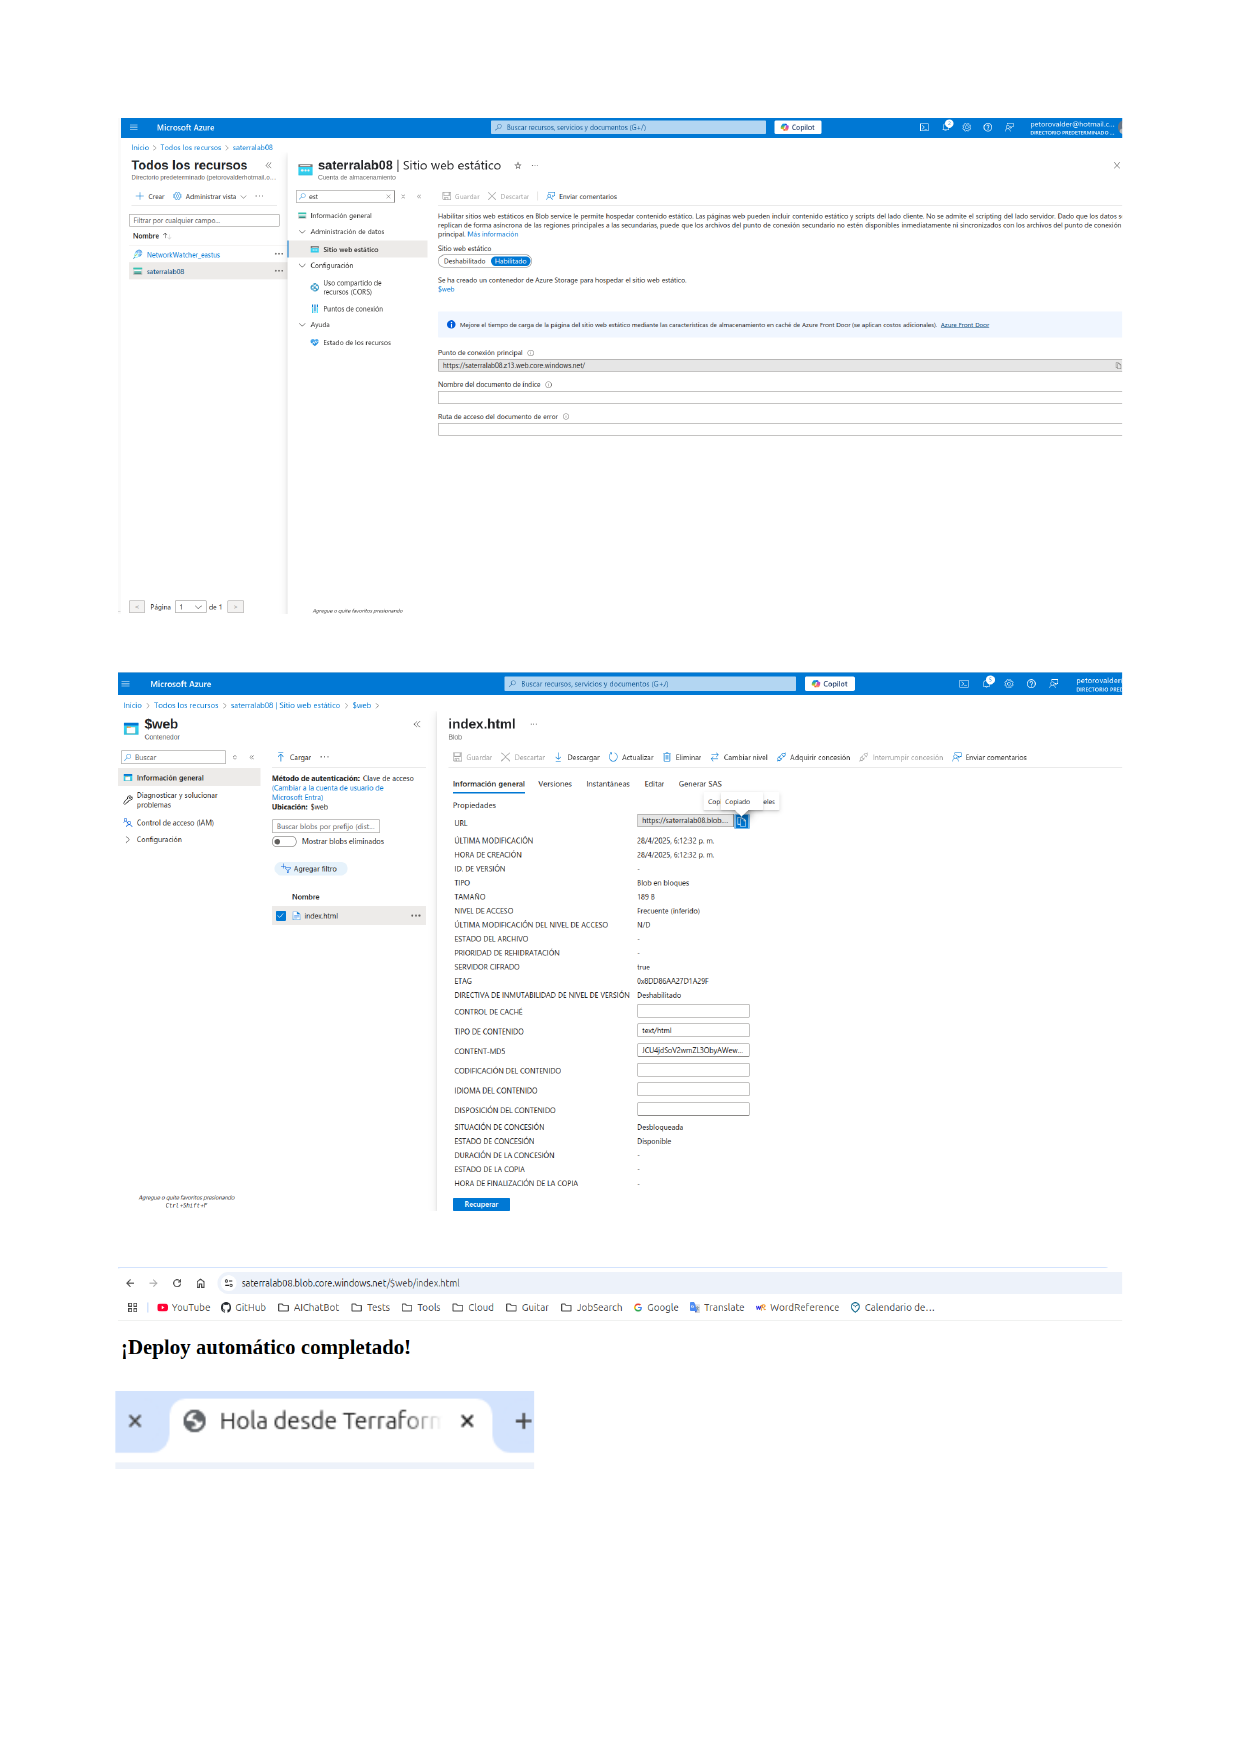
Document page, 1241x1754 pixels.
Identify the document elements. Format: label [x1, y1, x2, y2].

picture [115, 1391, 535, 1469]
picture [118, 671, 1123, 1211]
picture [118, 1267, 1123, 1363]
picture [118, 118, 1123, 614]
